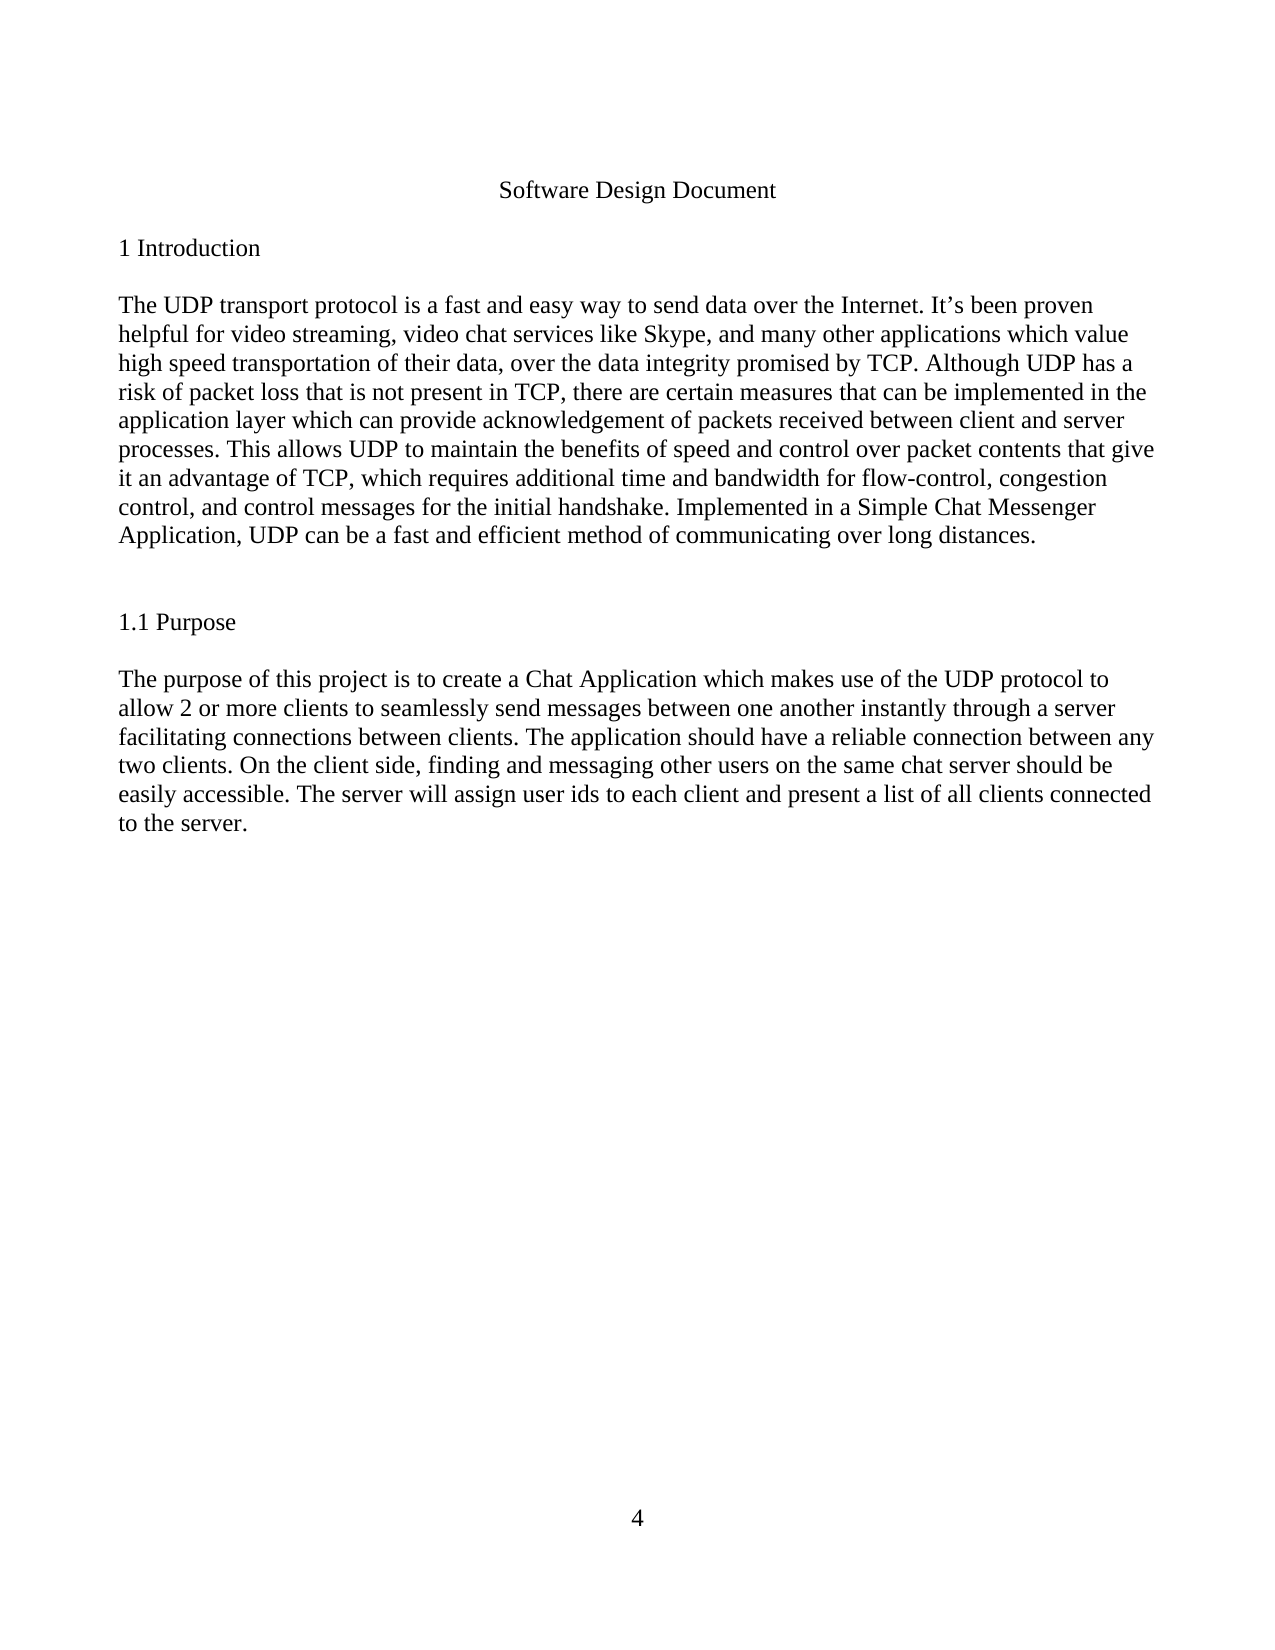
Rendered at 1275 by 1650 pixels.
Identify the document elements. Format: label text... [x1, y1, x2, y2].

text The purpose of this project is to create a Chat Application which makes use of the UDP protocol to allow 2 or more clients to seamlessly send messages between one another instantly through a server facilitating connections between clients. The application should have a reliable connection between any two clients. On the client side, finding and messaging other users on the same chat server should be easily accessible. The server will assign user ids to each client and present a list of all clients connected to the server. [118, 664, 1157, 837]
text 1.1 Purpose [118, 607, 1157, 636]
text 1 Introduction [118, 233, 1157, 262]
text The UDP transport protocol is a fast and easy way to send data over the Internet. It’s been proven helpful for video streaming, video chat services like Skype, and many other applications which value high speed transportation of their data, over the data integrity promised by TCP. Although UDP has a risk of packet loss that is not present in TCP, there are certain measures that can be implemented in the application layer which can provide acknowledgement of packets received between client and server processes. This allows UDP to maintain the benefits of speed and control over packet contents that give it an advantage of TCP, which requires additional time and bandwidth for flow-control, congestion control, and control messages for the initial handshake. Implemented in a Simple Chat Messenger Application, UDP can be a fast and efficient method of communicating over long distances. [118, 291, 1157, 549]
text Software Design Document [118, 176, 1157, 204]
